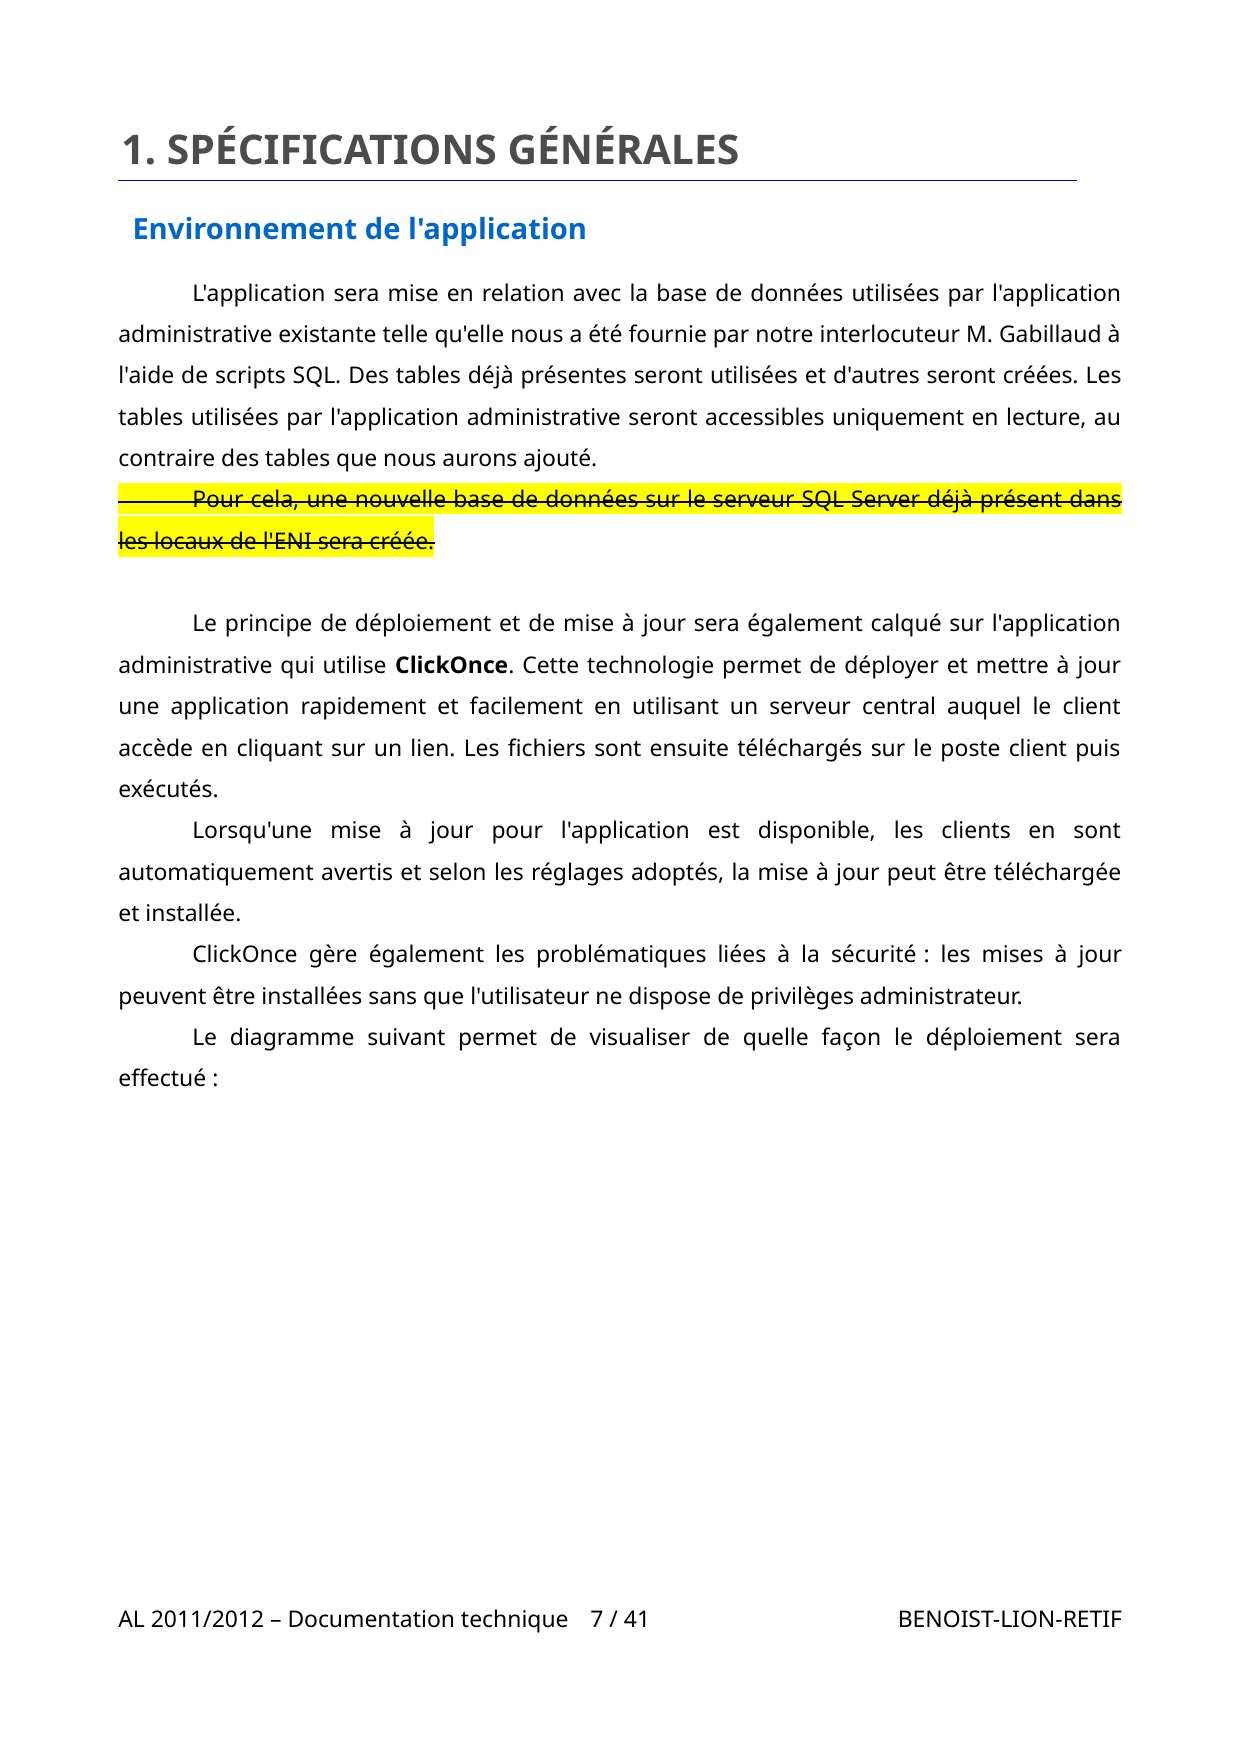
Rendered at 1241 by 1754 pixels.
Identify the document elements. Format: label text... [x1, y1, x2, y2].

subtitle Environnement de l'application [132, 208, 1122, 248]
text Lorsqu'une mise à jour pour l'application est disponible, les clients en sont automatiquement avertis et selon les réglages adoptés, la mise à jour peut être téléchargée et installée. [118, 806, 1122, 930]
text Le diagramme suivant permet de visualiser de quelle façon le déploiement sera effectué : [118, 1012, 1122, 1095]
text Pour cela, une nouvelle base de données sur le serveur SQL Server déjà présent dans les locaux de l'ENI sera créée. [118, 475, 1122, 501]
text L'application sera mise en relation avec la base de données utilisées par l'application administrative existante telle qu'elle nous a été fournie par notre interlocuteur M. Gabillaud à l'aide de scripts SQL. Des tables déjà présentes seront utilisées et d'autres seront créées. Les tables utilisées par l'application administrative seront accessibles uniquement en lecture, au contraire des tables que nous aurons ajouté. [118, 268, 1122, 475]
text Le principe de déploiement et de mise à jour sera également calqué sur l'application administrative qui utilise ClickOnce. Cette technologie permet de déployer et mettre à jour une application rapidement et facilement en utilisant un serveur central auquel le client accède en cliquant sur un lien. Les fichiers sont ensuite téléchargés sur le poste client puis exécutés. [118, 599, 1122, 806]
text Pour cela, une nouvelle base de données sur le serveur SQL Server déjà présent dans les locaux de l'ENI sera créée. [118, 503, 1122, 557]
subtitle 1. Spécifications générales [118, 118, 1077, 180]
text ClickOnce gère également les problématiques liées à la sécurité : les mises à jour peuvent être installées sans que l'utilisateur ne dispose de privilèges administrateur. [118, 930, 1122, 1012]
